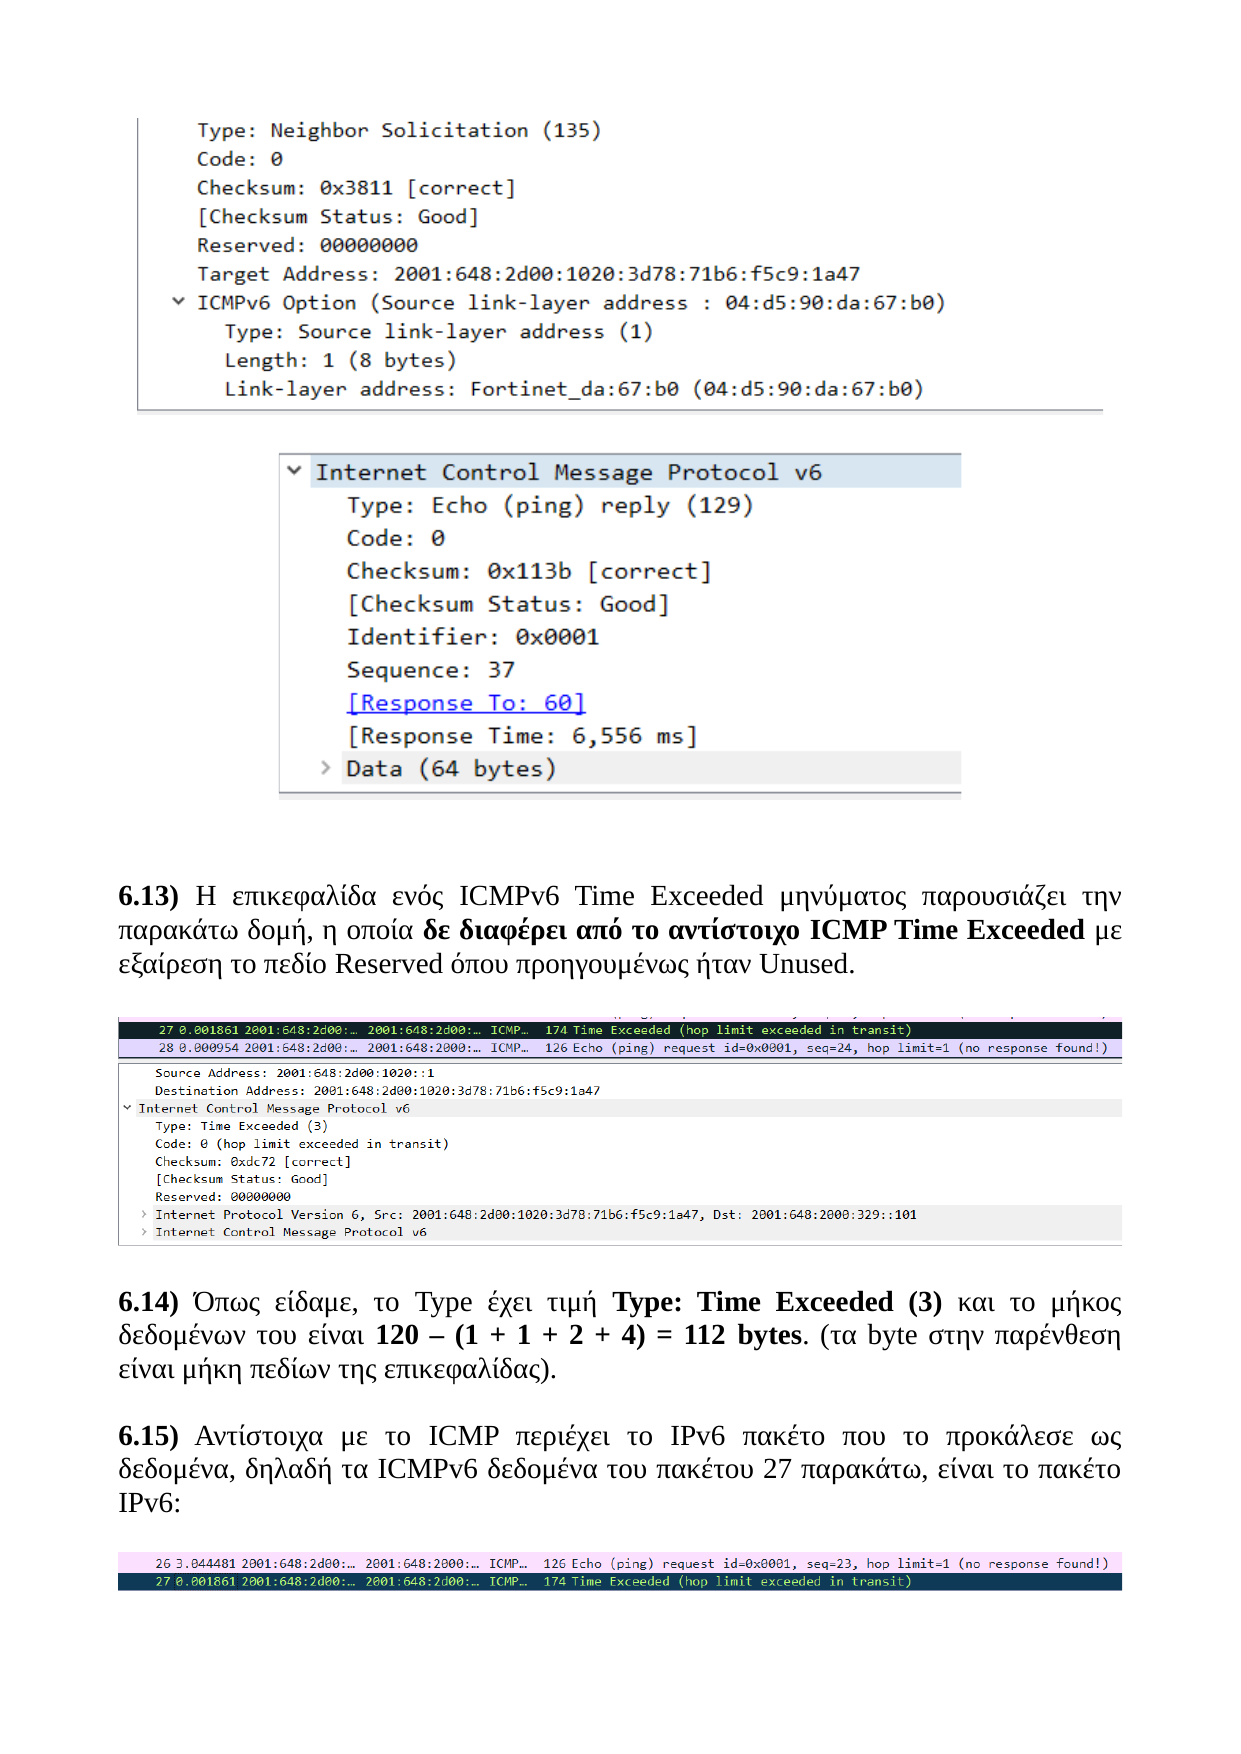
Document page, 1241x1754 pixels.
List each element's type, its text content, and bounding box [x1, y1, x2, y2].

picture [118, 1552, 1123, 1591]
text 6.14) Όπως είδαμε, το Type έχει τιμή Type: Time Exceeded (3) και το μήκος δεδομένων του είναι 120 – (1 + 1 + 2 + 4) = 112 bytes. (τα byte στην παρένθεση είναι μήκη πεδίων της επικεφαλίδας). [118, 1284, 1122, 1384]
picture [137, 118, 1104, 415]
text 6.15) Αντίστοιχα με το ICMP περιέχει το IPv6 πακέτο που το προκάλεσε ως δεδομένα, δηλαδή τα ICMPv6 δεδομένα του πακέτου 27 παρακάτω, είναι το πακέτο IPv6: [118, 1418, 1122, 1519]
picture [118, 1017, 1123, 1246]
text 6.13) Η επικεφαλίδα ενός ICMPv6 Time Exceeded μηνύματος παρουσιάζει την παρακάτω δομή, η οποία δε διαφέρει από το αντίστοιχο ICMP Time Exceeded με εξαίρεση το πεδίο Reserved όπου προηγουμένως ήταν Unused. [118, 874, 1122, 979]
picture [278, 452, 962, 800]
